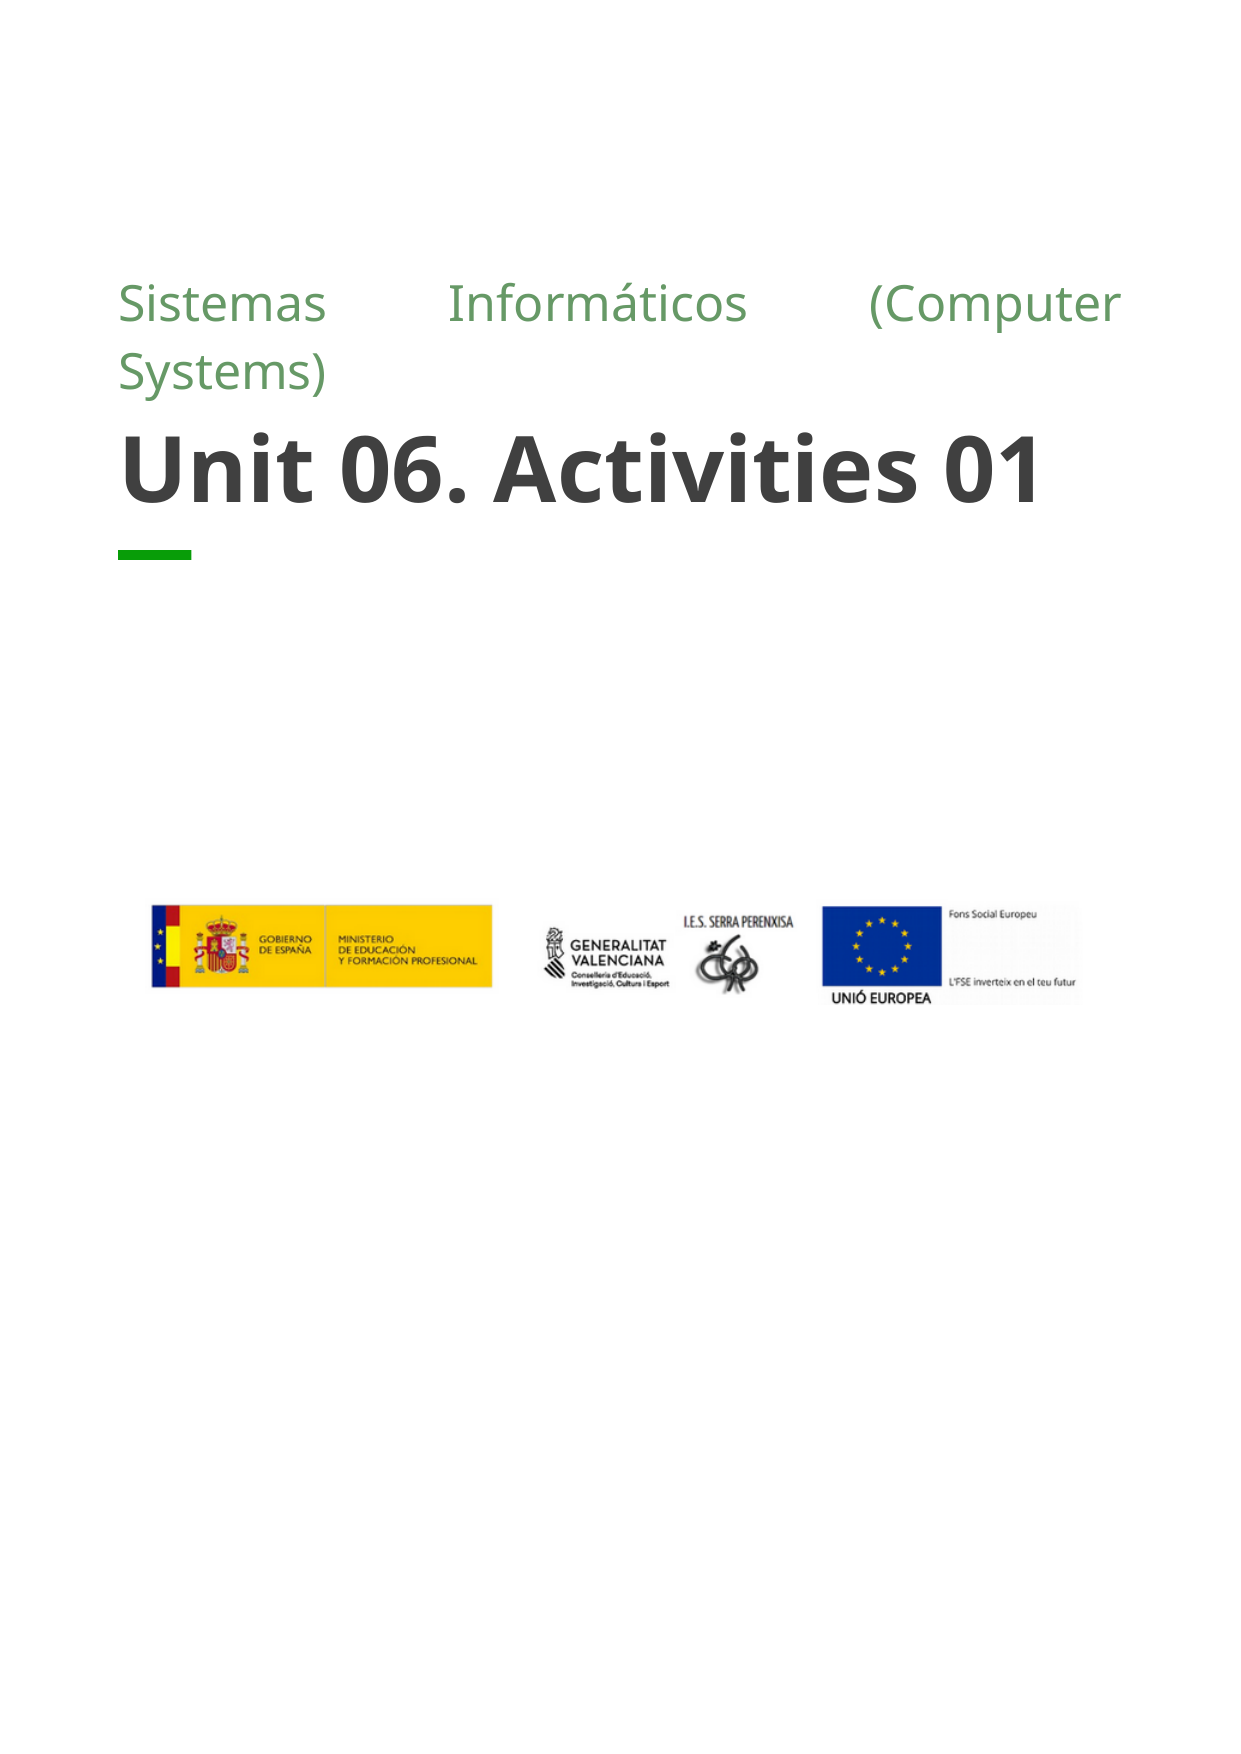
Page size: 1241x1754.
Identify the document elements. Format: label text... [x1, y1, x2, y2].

picture [118, 550, 192, 560]
title Sistemas Informáticos (Computer Systems) Unit 06. Activities 01 [118, 268, 1122, 529]
picture [118, 885, 1123, 1005]
